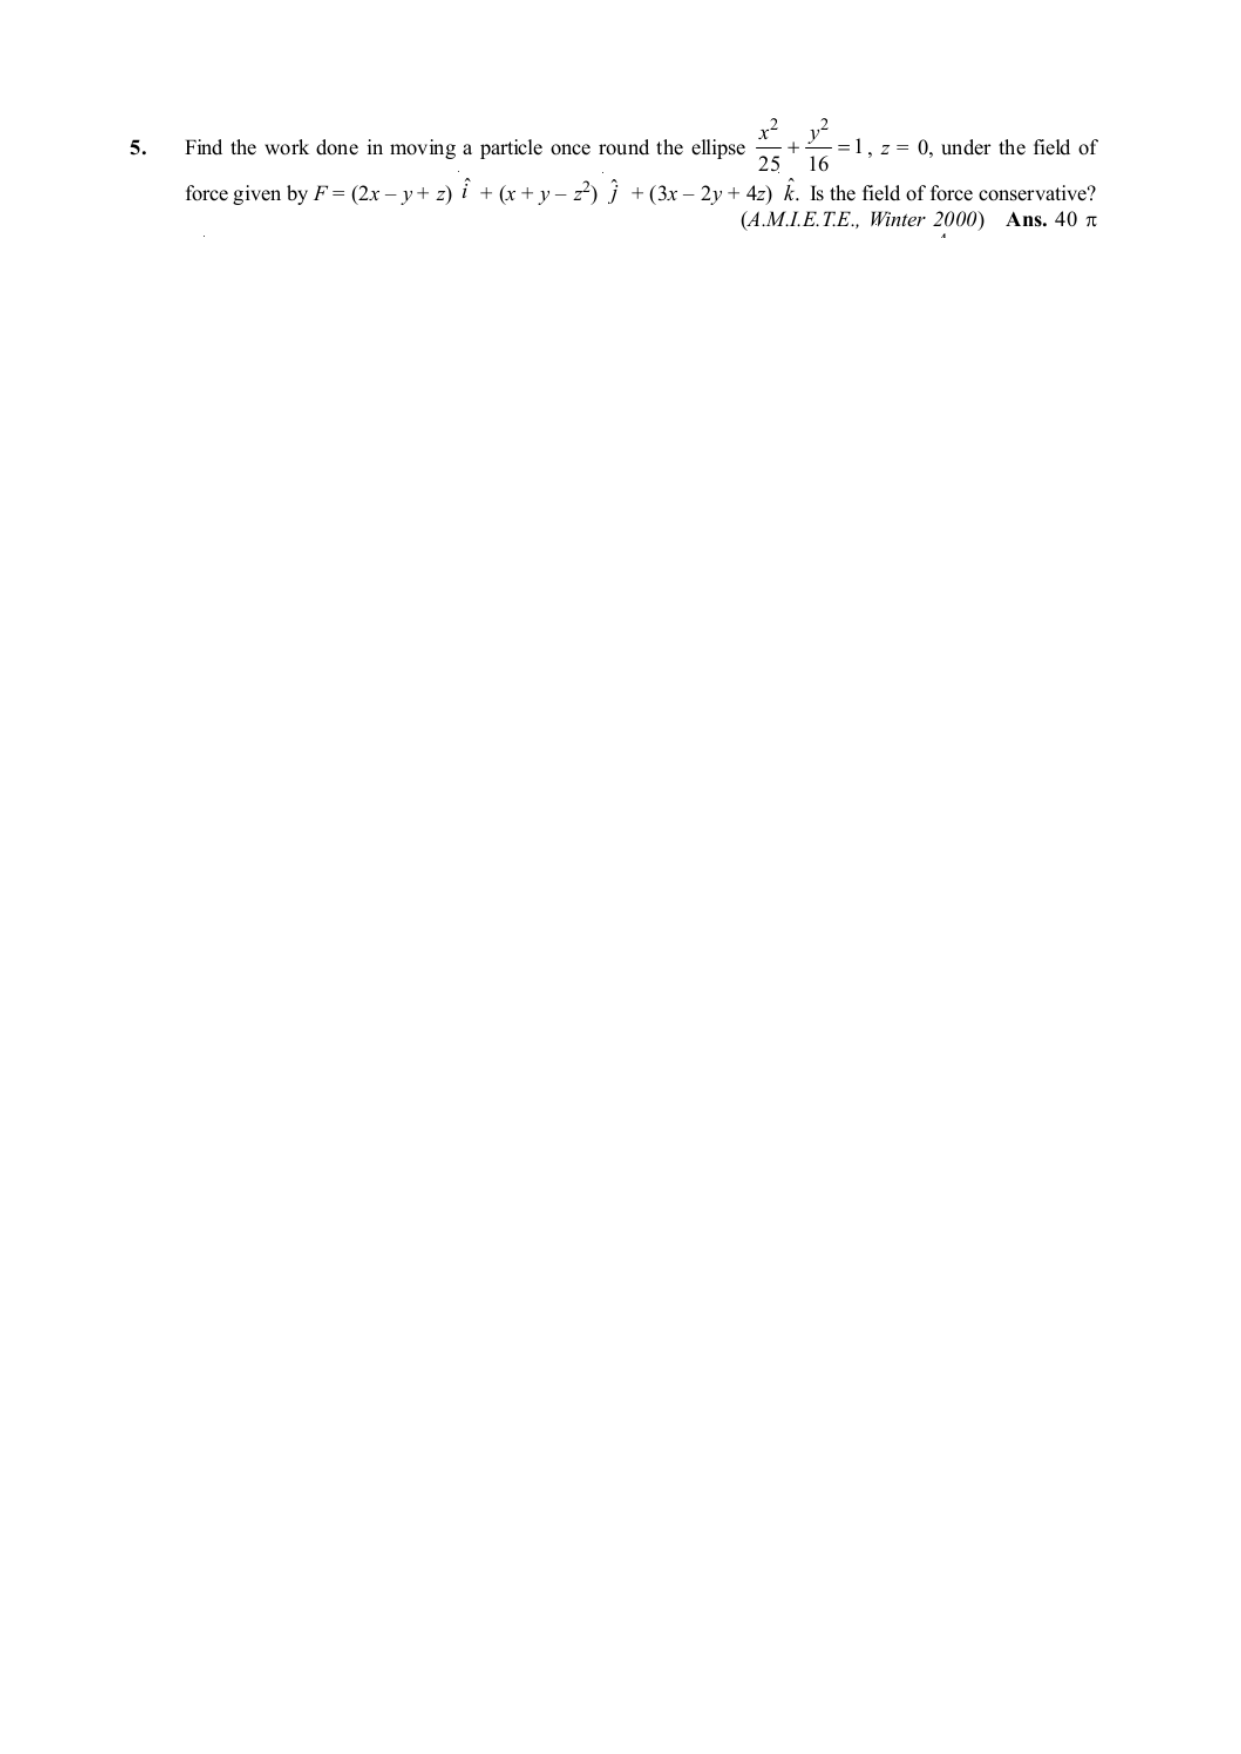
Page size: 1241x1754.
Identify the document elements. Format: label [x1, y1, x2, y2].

picture [118, 118, 1123, 238]
